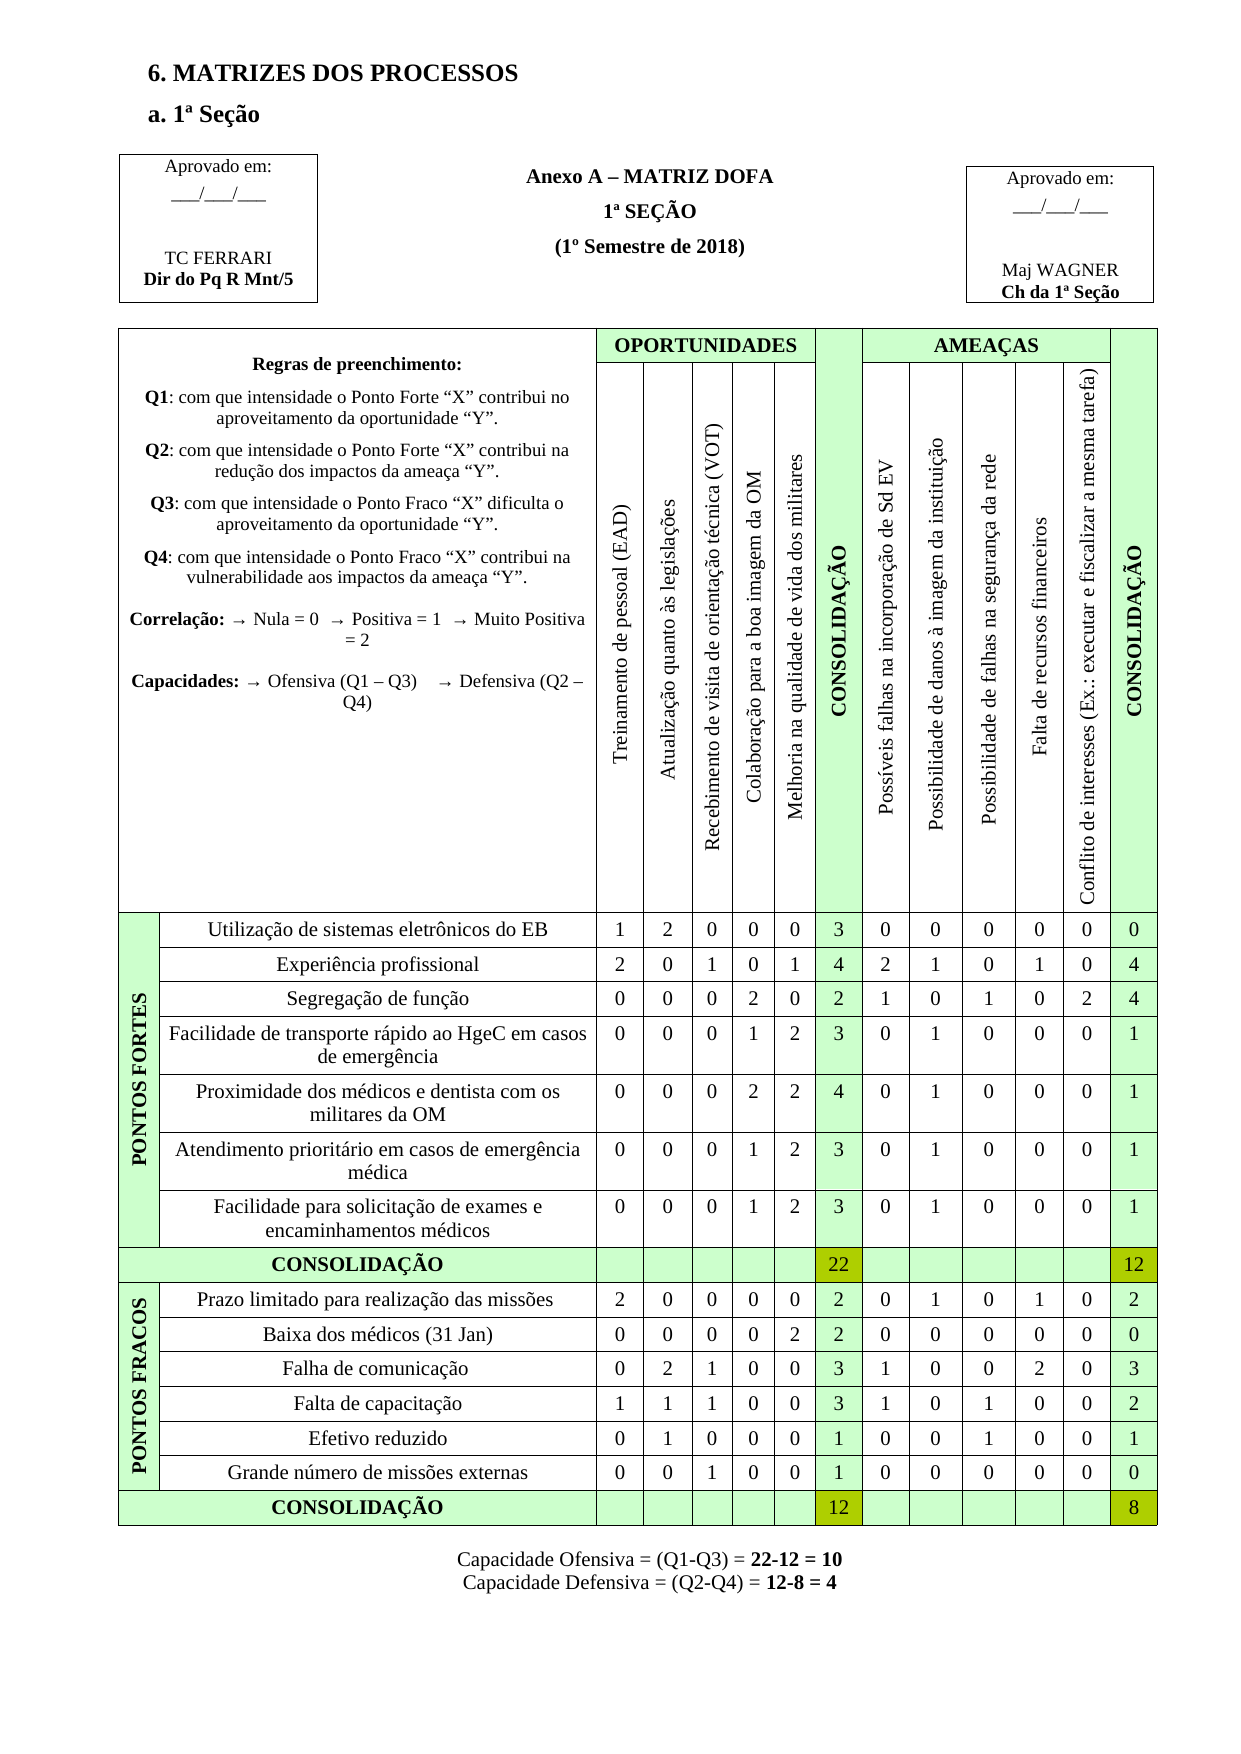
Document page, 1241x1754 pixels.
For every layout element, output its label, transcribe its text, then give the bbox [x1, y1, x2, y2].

table_cell 0 [644, 1318, 692, 1351]
table_cell 1 [1016, 1283, 1063, 1317]
table_cell 22 [816, 1248, 862, 1282]
table_cell 1 [693, 1352, 732, 1386]
table_cell 0 [1064, 1352, 1110, 1386]
table_cell 0 [1016, 1318, 1063, 1351]
table_cell 0 [644, 1133, 692, 1189]
table_cell 0 [775, 913, 815, 947]
table_cell 0 [910, 913, 962, 947]
table_cell [863, 1491, 909, 1525]
table_cell Colaboração para a boa imagem da OM [733, 363, 774, 912]
table_cell 1 [597, 913, 643, 947]
table_cell 1 [910, 948, 962, 981]
table_cell 2 [644, 913, 692, 947]
table_cell 0 [644, 1191, 692, 1247]
table_cell Falta de capacitação [160, 1387, 596, 1421]
table_cell 0 [693, 1017, 732, 1074]
table_cell 0 [693, 1133, 732, 1189]
table_cell Facilidade para solicitação de exames e encaminhamentos médicos [160, 1191, 596, 1247]
table_cell 0 [775, 1387, 815, 1421]
table_cell 2 [775, 1191, 815, 1247]
table_cell 2 [775, 1318, 815, 1351]
table_cell 0 [644, 1017, 692, 1074]
table_cell Atualização quanto às legislações [644, 363, 692, 912]
table_header AMEAÇAS [863, 329, 1110, 362]
table_cell 0 [1111, 1318, 1157, 1351]
table_cell 0 [1016, 1191, 1063, 1247]
table_cell 0 [963, 1318, 1015, 1351]
table_cell Experiência profissional [160, 948, 596, 981]
text Capacidade Ofensiva = (Q1-Q3) = 22-12 = 10 [118, 1548, 1181, 1571]
table_cell 2 [775, 1075, 815, 1132]
table_cell [1016, 1248, 1063, 1282]
table_header Regras de preenchimento: Q1: com que intensidade o Ponto Forte “X” contribui no aproveitamento da oportunidade “Y”. Q2: com que intensidade o Ponto Forte “X” contribui na redução dos impactos da ameaça “Y”. Q3: com que intensidade o Ponto Fraco “X” dificulta o aproveitamento da oportunidade “Y”. Q4: com que intensidade o Ponto Fraco “X” contribui na vulnerabilidade aos impactos da ameaça “Y”. Correlação: → Nula = 0 → Positiva = 1 → Muito Positiva = 2 Capacidades: → Ofensiva (Q1 – Q3) → Defensiva (Q2 – Q4) [119, 329, 596, 912]
table_cell 0 [693, 982, 732, 1016]
table_cell 0 [597, 1318, 643, 1351]
table_cell 0 [693, 1283, 732, 1317]
table_cell 1 [733, 1191, 774, 1247]
table_cell 0 [1064, 913, 1110, 947]
table_cell 0 [963, 1017, 1015, 1074]
table_cell [863, 1248, 909, 1282]
table_cell 4 [816, 948, 862, 981]
table_header CONSOLIDAÇÃO [816, 329, 862, 912]
table_cell 0 [863, 1318, 909, 1351]
table_cell 0 [1016, 1075, 1063, 1132]
table_cell 3 [816, 1387, 862, 1421]
table_cell 1 [1111, 1422, 1157, 1455]
table_cell 1 [1111, 1191, 1157, 1247]
table_cell [775, 1248, 815, 1282]
table_cell 0 [963, 1133, 1015, 1189]
table_cell [910, 1491, 962, 1525]
table_cell 0 [1111, 913, 1157, 947]
table_cell [963, 1248, 1015, 1282]
table_cell Segregação de função [160, 982, 596, 1016]
table_cell 8 [1111, 1491, 1157, 1525]
table_cell 0 [1016, 913, 1063, 947]
table_cell PONTOS FRACOS [119, 1283, 159, 1490]
table_cell 0 [1016, 1133, 1063, 1189]
table_cell 2 [816, 1318, 862, 1351]
table_cell 1 [693, 948, 732, 981]
table_cell 1 [1016, 948, 1063, 981]
table_cell 0 [733, 1456, 774, 1490]
table_cell 0 [963, 1283, 1015, 1317]
table_cell 0 [693, 1318, 732, 1351]
table_cell 4 [1111, 948, 1157, 981]
table_cell 0 [863, 1017, 909, 1074]
table_cell 0 [963, 1075, 1015, 1132]
table_cell 1 [963, 1387, 1015, 1421]
table_cell 3 [816, 913, 862, 947]
table_cell 1 [693, 1387, 732, 1421]
text 1ª SEÇÃO [967, 200, 1153, 223]
table_cell 2 [1064, 982, 1110, 1016]
table_cell 1 [1111, 1075, 1157, 1132]
table_cell 1 [910, 1017, 962, 1074]
table_cell 0 [910, 982, 962, 1016]
text Anexo A – MATRIZ DOFA [967, 167, 1153, 188]
table_cell 1 [816, 1456, 862, 1490]
table_cell 0 [775, 982, 815, 1016]
table_cell 0 [597, 1017, 643, 1074]
text a. 1ª Seção [118, 101, 1181, 128]
table_header OPORTUNIDADES [597, 329, 815, 362]
table_cell 0 [1064, 1387, 1110, 1421]
table_cell Grande número de missões externas [160, 1456, 596, 1490]
table_cell CONSOLIDAÇÃO [119, 1491, 596, 1525]
table_cell 0 [963, 1456, 1015, 1490]
table_cell 0 [963, 1191, 1015, 1247]
text (1º Semestre de 2018) [318, 235, 966, 258]
table_cell 0 [1016, 1387, 1063, 1421]
table_cell [597, 1491, 643, 1525]
text [1154, 235, 1181, 258]
table_cell 0 [1111, 1456, 1157, 1490]
table_cell [1064, 1491, 1110, 1525]
table_cell 1 [597, 1387, 643, 1421]
table_cell Falta de recursos financeiros [1016, 363, 1063, 912]
table_cell 0 [644, 982, 692, 1016]
table_cell 1 [816, 1422, 862, 1455]
table_cell Prazo limitado para realização das missões [160, 1283, 596, 1317]
table_cell 1 [693, 1456, 732, 1490]
table_cell 0 [863, 1133, 909, 1189]
table_cell 0 [733, 1352, 774, 1386]
table_cell 2 [733, 1075, 774, 1132]
table_cell 0 [863, 1191, 909, 1247]
table_cell Recebimento de visita de orientação técnica (VOT) [693, 363, 732, 912]
table_cell 0 [644, 1456, 692, 1490]
table_cell 0 [863, 1283, 909, 1317]
table_cell 0 [693, 1075, 732, 1132]
table_cell 0 [693, 1191, 732, 1247]
table_cell 3 [816, 1017, 862, 1074]
text Anexo A – MATRIZ DOFA [120, 165, 317, 188]
table_cell [644, 1491, 692, 1525]
table_cell 0 [775, 1456, 815, 1490]
table_cell 3 [816, 1191, 862, 1247]
table_cell [693, 1491, 732, 1525]
table_cell 0 [863, 1075, 909, 1132]
table_cell 0 [733, 948, 774, 981]
table_cell [963, 1491, 1015, 1525]
table_cell 2 [775, 1133, 815, 1189]
table_cell 2 [597, 1283, 643, 1317]
text Anexo A – MATRIZ DOFA [318, 165, 1181, 188]
table_cell 0 [863, 1456, 909, 1490]
table_cell 12 [1111, 1248, 1157, 1282]
table_cell 2 [863, 948, 909, 981]
text 1ª SEÇÃO [318, 200, 966, 223]
table_cell 0 [963, 948, 1015, 981]
table_cell 0 [1064, 1133, 1110, 1189]
table_cell 0 [1016, 1422, 1063, 1455]
table_cell 1 [863, 982, 909, 1016]
table_cell Baixa dos médicos (31 Jan) [160, 1318, 596, 1351]
table_cell 2 [597, 948, 643, 981]
table_cell 1 [863, 1387, 909, 1421]
table_cell 2 [644, 1352, 692, 1386]
text [967, 235, 1153, 258]
table_cell 0 [1016, 1017, 1063, 1074]
text 1ª SEÇÃO [1154, 200, 1181, 223]
table_cell 1 [963, 1422, 1015, 1455]
table_cell [693, 1248, 732, 1282]
table_cell 2 [816, 1283, 862, 1317]
table_cell 0 [1064, 1422, 1110, 1455]
table_cell 0 [597, 1352, 643, 1386]
table_cell 1 [910, 1075, 962, 1132]
table_cell 1 [733, 1133, 774, 1189]
text 6. MATRIZES DOS PROCESSOS [118, 59, 1181, 87]
table_cell 0 [644, 948, 692, 981]
table_cell [733, 1248, 774, 1282]
table_cell Efetivo reduzido [160, 1422, 596, 1455]
table_cell Possíveis falhas na incorporação de Sd EV [863, 363, 909, 912]
table_cell 0 [775, 1352, 815, 1386]
text Capacidade Defensiva = (Q2-Q4) = 12-8 = 4 [118, 1571, 1181, 1594]
text [120, 235, 317, 258]
table_cell 2 [775, 1017, 815, 1074]
table_cell 1 [910, 1283, 962, 1317]
table_cell 0 [1064, 1075, 1110, 1132]
table_cell 2 [733, 982, 774, 1016]
table_cell Facilidade de transporte rápido ao HgeC em casos de emergência [160, 1017, 596, 1074]
table_cell 0 [910, 1387, 962, 1421]
table_cell 0 [733, 1422, 774, 1455]
table_cell 2 [1016, 1352, 1063, 1386]
table_cell Falha de comunicação [160, 1352, 596, 1386]
table_cell 0 [597, 1456, 643, 1490]
table_cell 0 [693, 913, 732, 947]
table_cell 0 [1064, 1283, 1110, 1317]
table_cell 0 [910, 1456, 962, 1490]
table_cell 0 [733, 1387, 774, 1421]
table_cell 0 [910, 1422, 962, 1455]
table_cell 0 [733, 913, 774, 947]
table_cell 3 [1111, 1352, 1157, 1386]
table_cell 1 [963, 982, 1015, 1016]
table_cell 0 [733, 1283, 774, 1317]
table_cell [597, 1248, 643, 1282]
table_cell 0 [597, 1422, 643, 1455]
table_cell [775, 1491, 815, 1525]
table_cell [1064, 1248, 1110, 1282]
table_cell Utilização de sistemas eletrônicos do EB [160, 913, 596, 947]
table_cell 0 [644, 1283, 692, 1317]
table_cell Melhoria na qualidade de vida dos militares [775, 363, 815, 912]
table_cell 2 [1111, 1283, 1157, 1317]
table_cell 1 [644, 1422, 692, 1455]
table_cell 2 [1111, 1387, 1157, 1421]
table_cell 0 [597, 982, 643, 1016]
table_cell Possibilidade de falhas na segurança da rede [963, 363, 1015, 912]
table_cell [644, 1248, 692, 1282]
table_cell 0 [910, 1318, 962, 1351]
table_cell 4 [1111, 982, 1157, 1016]
table_cell 0 [1064, 1456, 1110, 1490]
table_cell Conflito de interesses (Ex.: executar e fiscalizar a mesma tarefa) [1064, 363, 1110, 912]
table_cell 1 [910, 1133, 962, 1189]
table_cell [910, 1248, 962, 1282]
table_cell 3 [816, 1133, 862, 1189]
table_cell 0 [863, 1422, 909, 1455]
table_cell [1016, 1491, 1063, 1525]
table_cell 0 [597, 1075, 643, 1132]
table_cell PONTOS FORTES [119, 913, 159, 1247]
table_cell 1 [1111, 1133, 1157, 1189]
table_cell 0 [1016, 982, 1063, 1016]
table_cell 12 [816, 1491, 862, 1525]
table_cell 0 [963, 913, 1015, 947]
table_cell 0 [1064, 948, 1110, 981]
table_cell 1 [775, 948, 815, 981]
table_cell 1 [863, 1352, 909, 1386]
table_cell Atendimento prioritário em casos de emergência médica [160, 1133, 596, 1189]
table_cell 4 [816, 1075, 862, 1132]
table_cell 1 [1111, 1017, 1157, 1074]
table_cell [733, 1491, 774, 1525]
table_cell 0 [963, 1352, 1015, 1386]
table_header CONSOLIDAÇÃO [1111, 329, 1157, 912]
table_cell 0 [597, 1133, 643, 1189]
table_cell 3 [816, 1352, 862, 1386]
table_cell 0 [1064, 1017, 1110, 1074]
table_cell CONSOLIDAÇÃO [119, 1248, 596, 1282]
table_cell 0 [1064, 1191, 1110, 1247]
table_cell 0 [597, 1191, 643, 1247]
table_cell 1 [733, 1017, 774, 1074]
table_cell Possibilidade de danos à imagem da instituição [910, 363, 962, 912]
table_cell 0 [863, 913, 909, 947]
table_cell 0 [1016, 1456, 1063, 1490]
table_cell 0 [1064, 1318, 1110, 1351]
table_cell 2 [816, 982, 862, 1016]
table_cell 1 [644, 1387, 692, 1421]
table_cell 0 [910, 1352, 962, 1386]
table_cell 0 [775, 1422, 815, 1455]
table_cell 0 [733, 1318, 774, 1351]
table_cell Treinamento de pessoal (EAD) [597, 363, 643, 912]
table_cell 0 [775, 1283, 815, 1317]
table_cell Proximidade dos médicos e dentista com os militares da OM [160, 1075, 596, 1132]
table_cell 0 [644, 1075, 692, 1132]
table_cell 1 [910, 1191, 962, 1247]
table_cell 0 [693, 1422, 732, 1455]
text 1ª SEÇÃO [120, 200, 317, 223]
